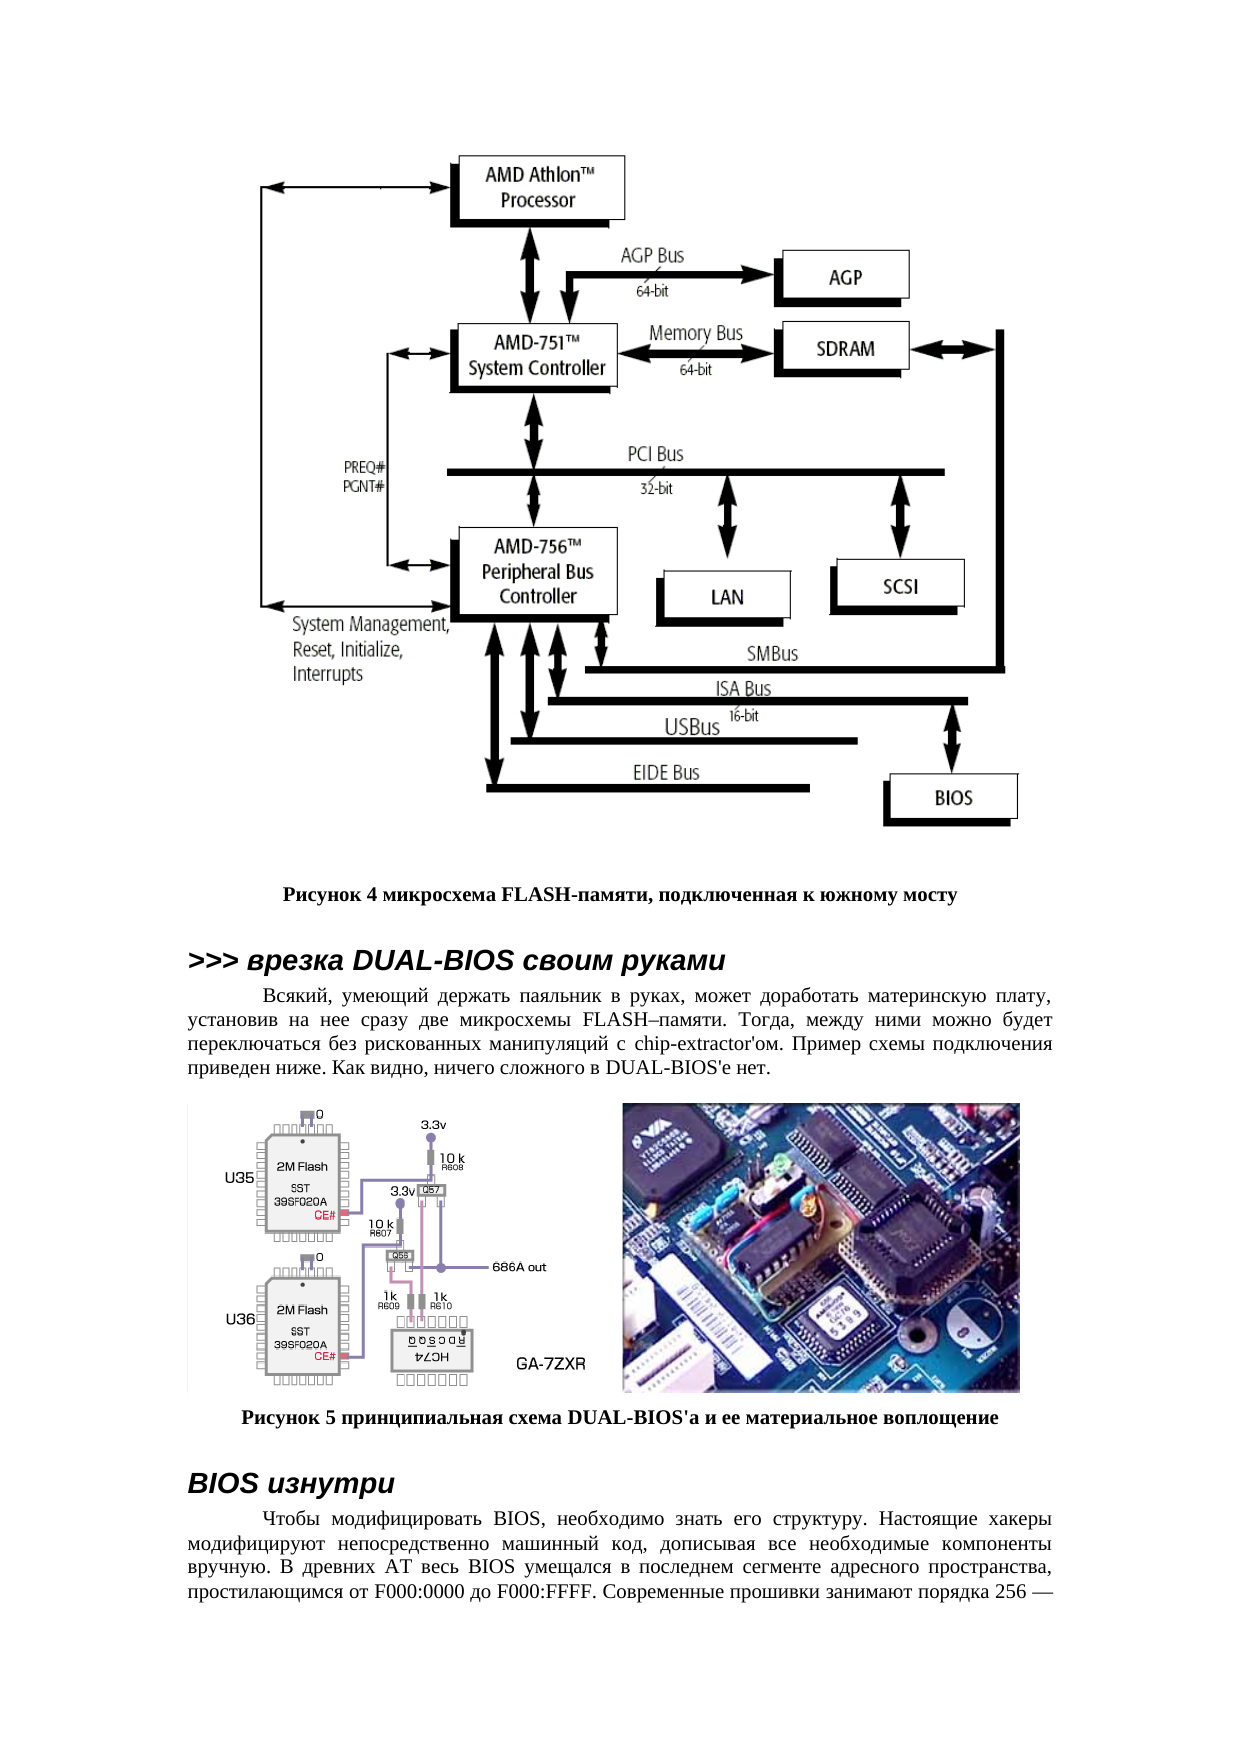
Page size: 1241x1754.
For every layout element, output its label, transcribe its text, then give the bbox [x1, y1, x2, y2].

picture [187, 1103, 1020, 1393]
text Рисунок 4 микросхема FLASH-памяти, подключенная к южному мосту [187, 882, 1053, 906]
picture [187, 150, 1052, 870]
text Всякий, умеющий держать паяльник в руках, может доработать материнскую плату, установив на нее сразу две микросхемы FLASH–памяти. Тогда, между ними можно будет переключаться без рискованных манипуляций с chip-extractor'ом. Пример схемы подключения приведен ниже. Как видно, ничего сложного в DUAL-BIOS'е нет. [187, 983, 1053, 1079]
subtitle >>> врезка DUAL-BIOS своим руками [187, 943, 1053, 977]
subtitle BIOS изнутри [187, 1467, 1053, 1500]
text Рисунок 5 принципиальная схема DUAL-BIOS'а и ее материальное воплощение [187, 1405, 1053, 1429]
text Чтобы модифицировать BIOS, необходимо знать его структуру. Настоящие хакеры модифицируют непосредственно машинный код, дописывая все необходимые компоненты вручную. В древних AT весь BIOS умещался в последнем сегменте адресного пространства, простилающимся от F000:0000 до F000:FFFF. Современные прошивки занимают порядка 256 — [187, 1506, 1053, 1603]
